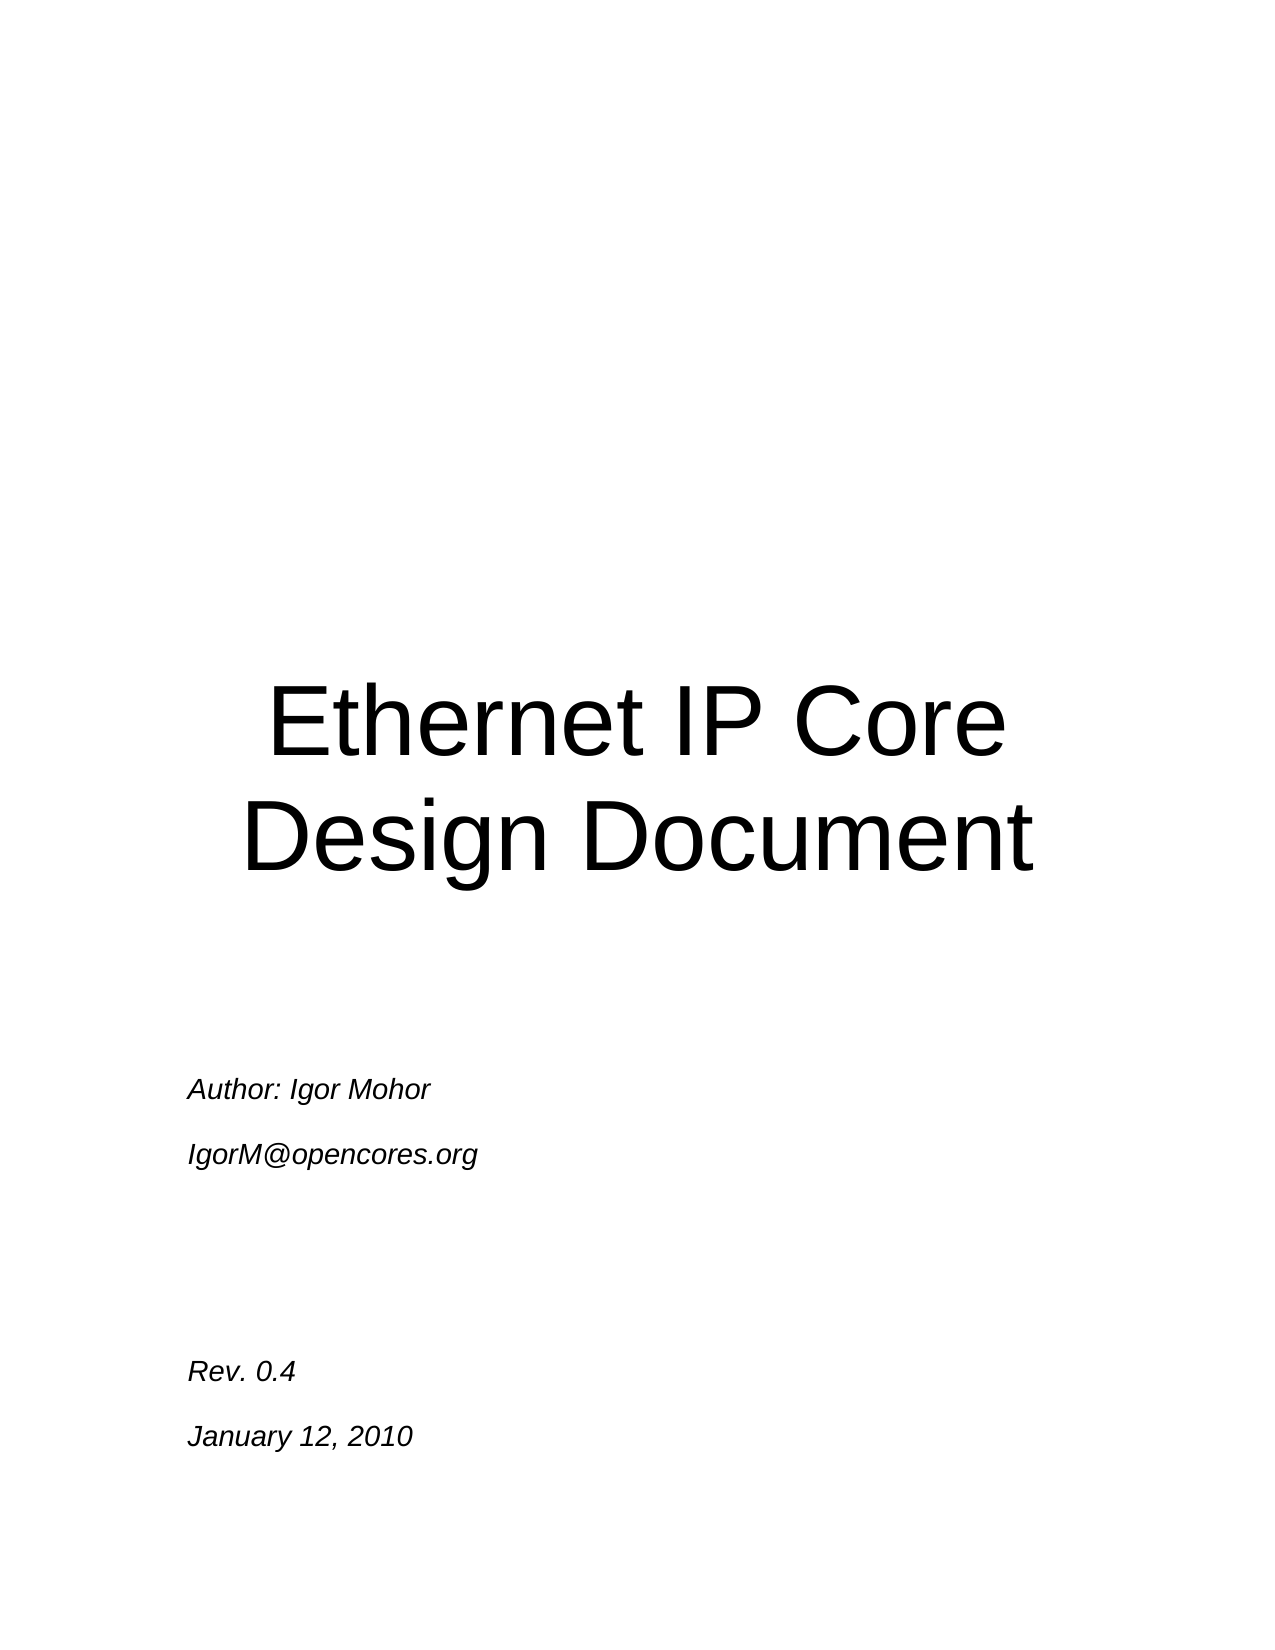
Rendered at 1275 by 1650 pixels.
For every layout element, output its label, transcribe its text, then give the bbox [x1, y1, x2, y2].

subtitle January 12, 2010 [187, 1419, 1087, 1453]
subtitle Author: Igor Mohor [187, 1072, 1087, 1106]
subtitle IgorM@opencores.org [187, 1137, 1087, 1171]
subtitle Rev. 0.4 [187, 1354, 1087, 1388]
title Ethernet IP Core Design Document [187, 661, 1087, 891]
